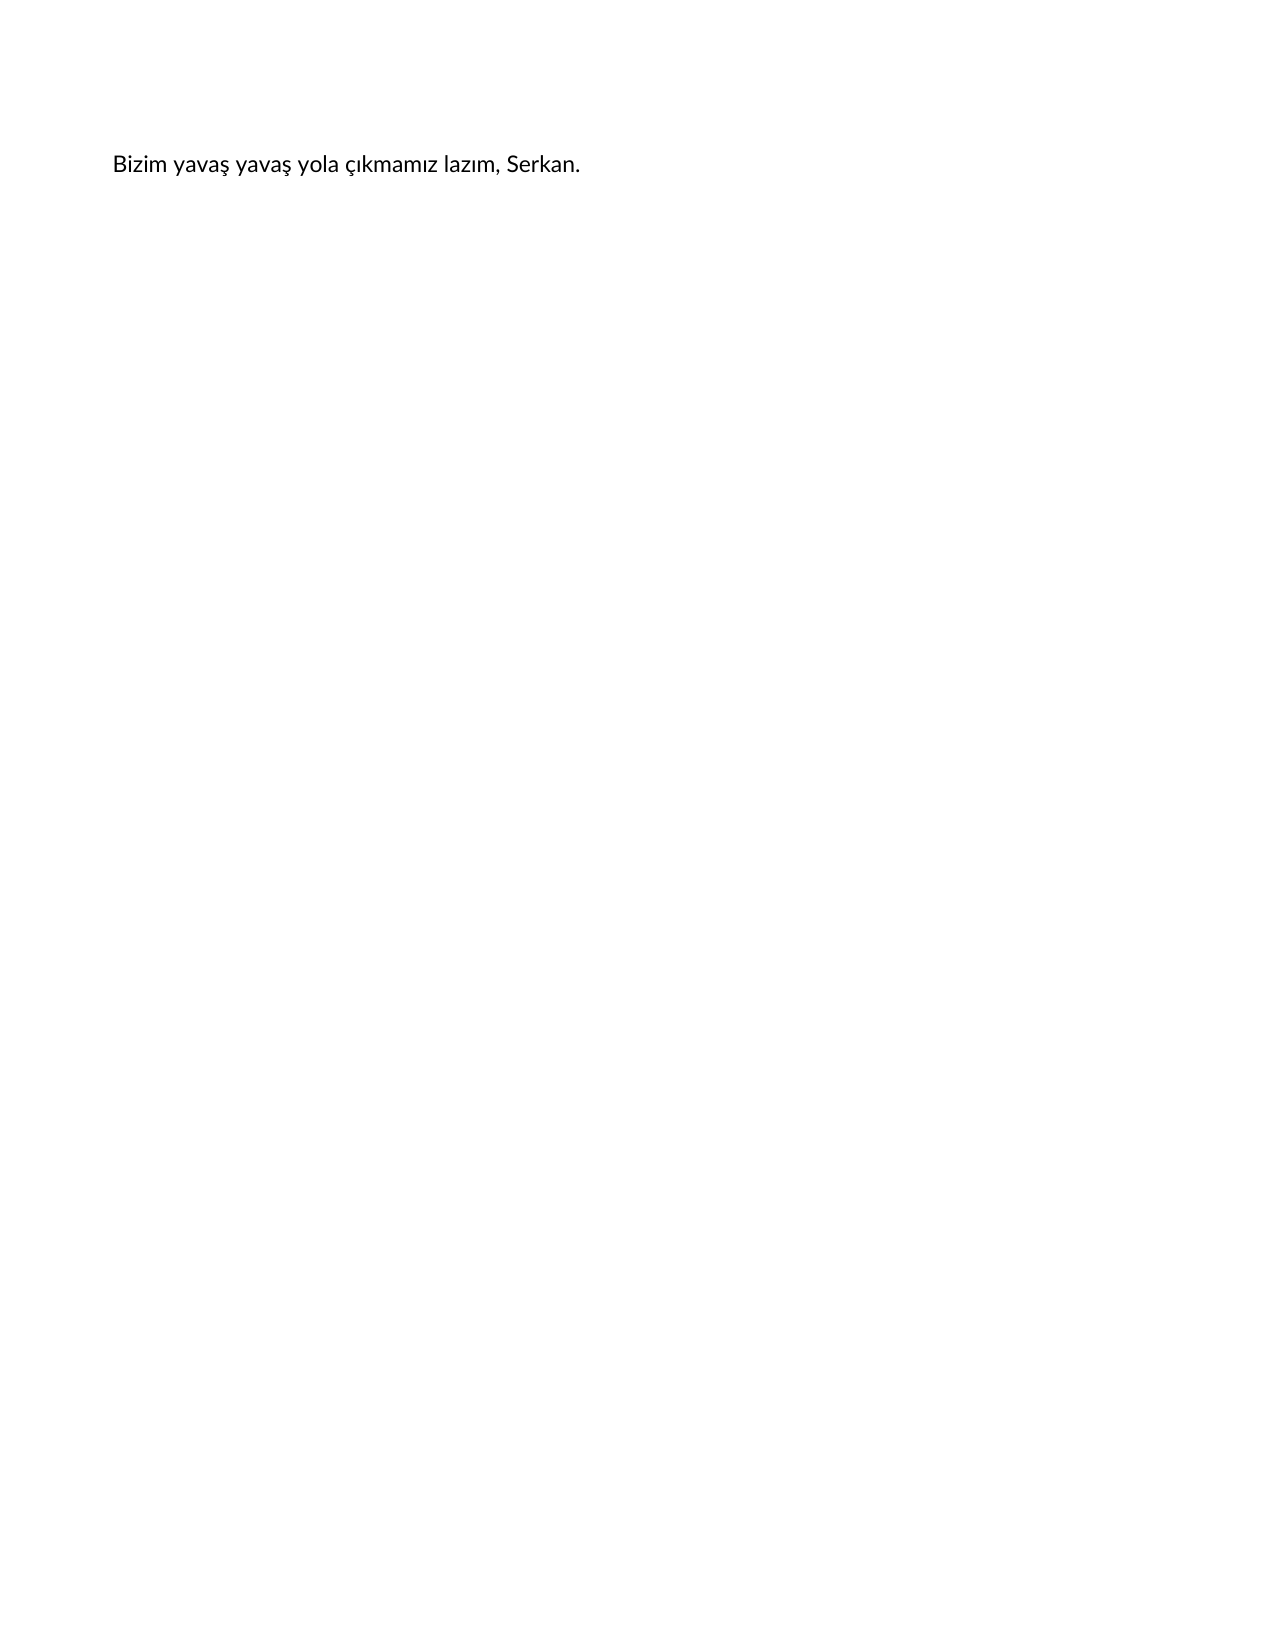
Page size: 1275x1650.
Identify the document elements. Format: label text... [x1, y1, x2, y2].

text Bizim yavaş yavaş yola çıkmamız lazım, Serkan. [75, 150, 1200, 177]
